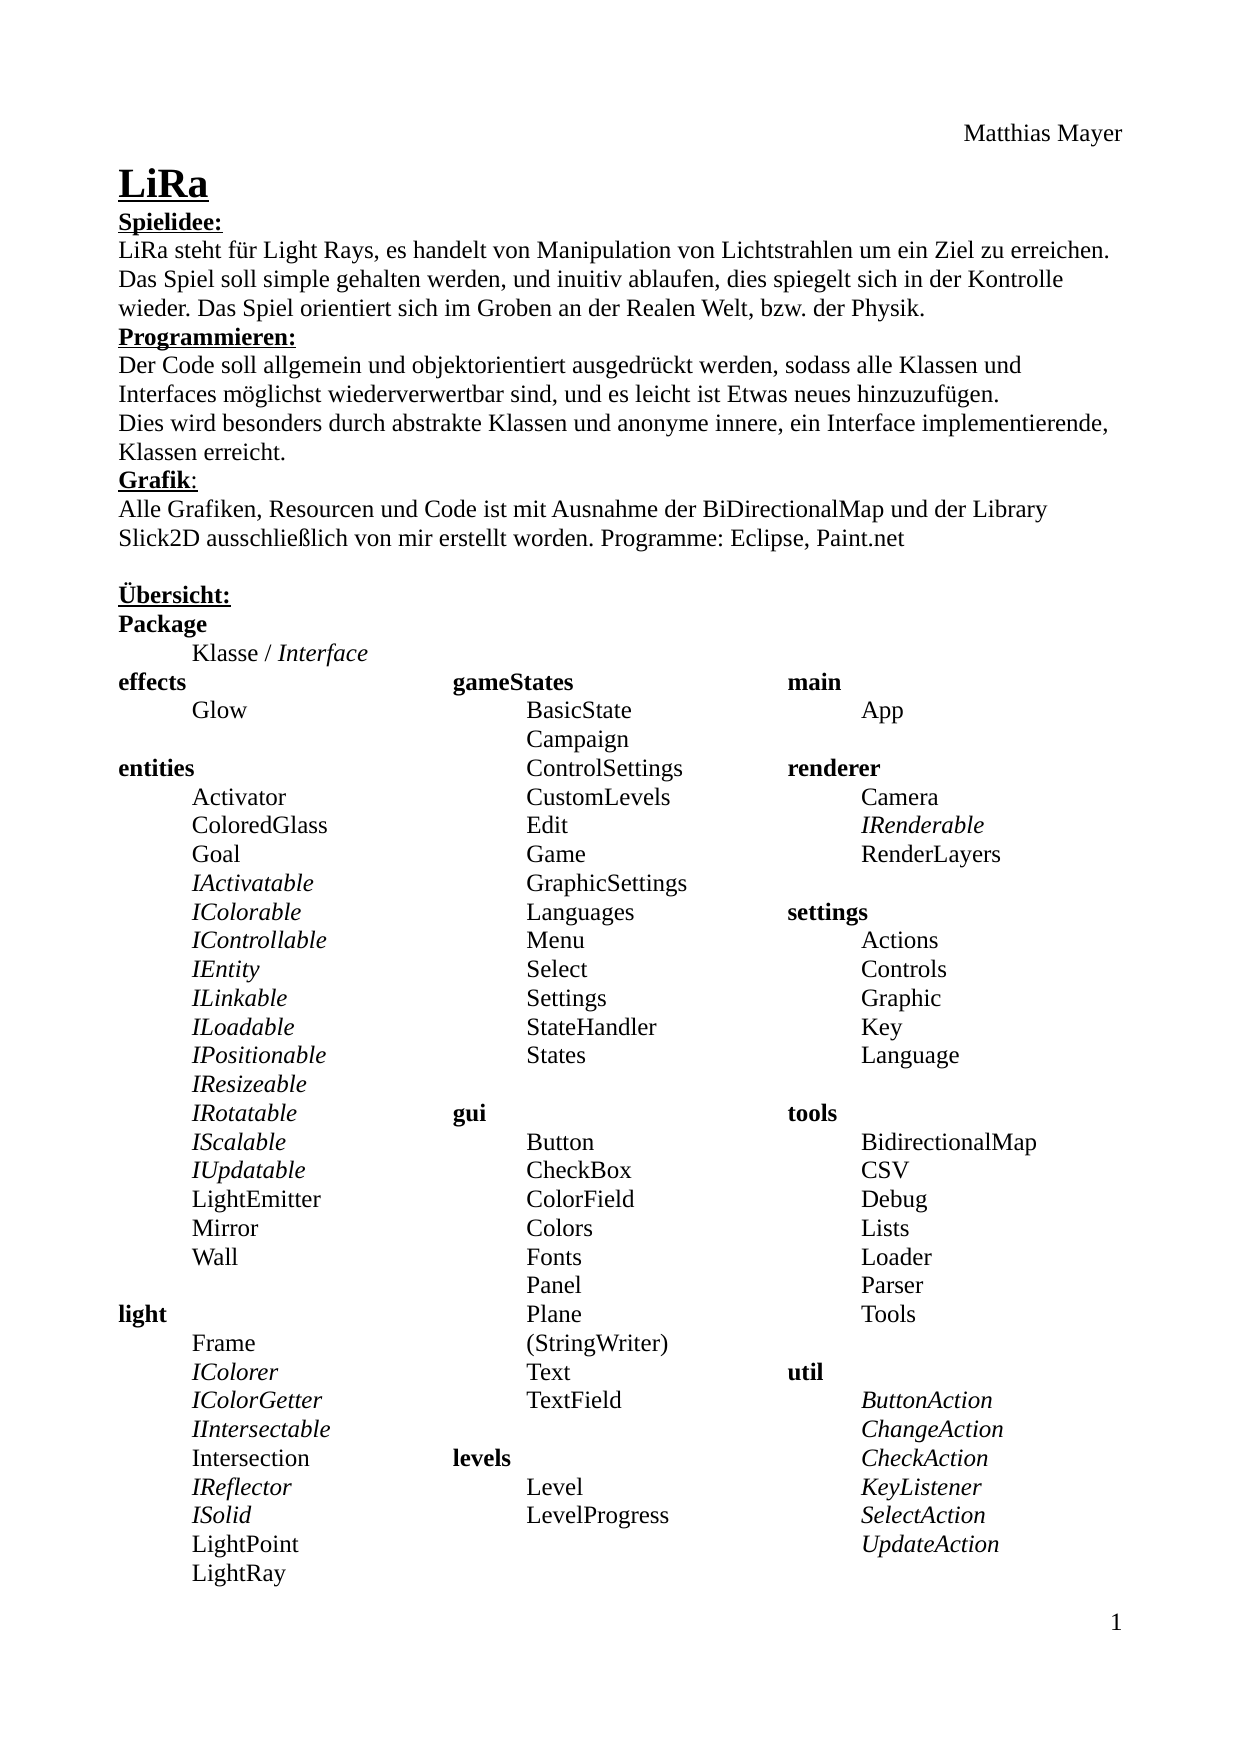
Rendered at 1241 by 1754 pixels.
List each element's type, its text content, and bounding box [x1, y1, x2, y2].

text IRotatable [118, 1098, 453, 1127]
text Grafik: [118, 465, 1122, 494]
text RenderLayers [787, 839, 1122, 868]
text ButtonAction [787, 1385, 1122, 1414]
text ColoredGlass [118, 810, 453, 839]
text Mirror [118, 1213, 453, 1242]
text Menu [453, 925, 787, 954]
text Intersection [118, 1443, 453, 1472]
text Übersicht: [118, 580, 1122, 609]
text IReflector [118, 1472, 453, 1500]
text LiRa [118, 159, 1122, 207]
text ISolid [118, 1500, 453, 1529]
text Camera [787, 782, 1122, 810]
text Das Spiel soll simple gehalten werden, und inuitiv ablaufen, dies spiegelt sich in der Kontrolle wieder. Das Spiel orientiert sich im Groben an der Realen Welt, bzw. der Physik. [118, 264, 1122, 322]
text Lists [787, 1213, 1122, 1242]
text LightEmitter [118, 1184, 453, 1213]
text ControlSettings [453, 753, 787, 782]
text IIntersectable [118, 1414, 453, 1443]
text entities [118, 753, 453, 782]
text renderer [787, 753, 1122, 782]
text LightPoint [118, 1529, 453, 1558]
text IUpdatable [118, 1155, 453, 1184]
text UpdateAction [787, 1529, 1122, 1558]
text light [118, 1299, 453, 1328]
text IRenderable [787, 810, 1122, 839]
text Parser [787, 1270, 1122, 1299]
text Controls [787, 954, 1122, 983]
text Tools [787, 1299, 1122, 1328]
text Graphic [787, 983, 1122, 1012]
text gameStates [453, 667, 787, 695]
text Dies wird besonders durch abstrakte Klassen und anonyme innere, ein Interface implementierende, Klassen erreicht. [118, 408, 1122, 465]
text ColorField [453, 1184, 787, 1213]
text LiRa steht für Light Rays, es handelt von Manipulation von Lichtstrahlen um ein Ziel zu erreichen. [118, 235, 1122, 264]
text Der Code soll allgemein und objektorientiert ausgedrückt werden, sodass alle Klassen und Interfaces möglichst wiederverwertbar sind, und es leicht ist Etwas neues hinzuzufügen. [118, 350, 1122, 408]
text App [787, 695, 1122, 724]
text IActivatable [118, 868, 453, 897]
text Campaign [453, 724, 787, 753]
text Loader [787, 1242, 1122, 1270]
text Alle Grafiken, Resourcen und Code ist mit Ausnahme der BiDirectionalMap und der Library Slick2D ausschließlich von mir erstellt worden. Programme: Eclipse, Paint.net [118, 494, 1122, 552]
text Select [453, 954, 787, 983]
text CheckAction [787, 1443, 1122, 1472]
text CustomLevels [453, 782, 787, 810]
text Key [787, 1012, 1122, 1040]
text Plane [453, 1299, 787, 1328]
text Fonts [453, 1242, 787, 1270]
text util [787, 1357, 1122, 1385]
text IColorGetter [118, 1385, 453, 1414]
text Language [787, 1040, 1122, 1069]
text ChangeAction [787, 1414, 1122, 1443]
text KeyListener [787, 1472, 1122, 1500]
text IColorer [118, 1357, 453, 1385]
text Activator [118, 782, 453, 810]
text SelectAction [787, 1500, 1122, 1529]
text BidirectionalMap [787, 1127, 1122, 1155]
text CSV [787, 1155, 1122, 1184]
text Level [453, 1472, 787, 1500]
text TextField [453, 1385, 787, 1414]
text Glow [118, 695, 453, 724]
text IControllable [118, 925, 453, 954]
text Text [453, 1357, 787, 1385]
text States [453, 1040, 787, 1069]
text Panel [453, 1270, 787, 1299]
text IScalable [118, 1127, 453, 1155]
text LevelProgress [453, 1500, 787, 1529]
text IColorable [118, 897, 453, 925]
text Debug [787, 1184, 1122, 1213]
text Wall [118, 1242, 453, 1270]
text Edit [453, 810, 787, 839]
text Package [118, 609, 1122, 638]
text (StringWriter) [453, 1328, 787, 1357]
text LightRay [118, 1558, 453, 1587]
text Spielidee: [118, 207, 1122, 235]
text GraphicSettings [453, 868, 787, 897]
text IPositionable [118, 1040, 453, 1069]
text ILinkable [118, 983, 453, 1012]
text IResizeable [118, 1069, 453, 1098]
text IEntity [118, 954, 453, 983]
text Languages [453, 897, 787, 925]
text levels [453, 1443, 787, 1472]
text ILoadable [118, 1012, 453, 1040]
text CheckBox [453, 1155, 787, 1184]
text Button [453, 1127, 787, 1155]
text main [787, 667, 1122, 695]
text settings [787, 897, 1122, 925]
text Game [453, 839, 787, 868]
text effects [118, 667, 453, 695]
text Klasse / Interface [118, 638, 1122, 667]
text StateHandler [453, 1012, 787, 1040]
text BasicState [453, 695, 787, 724]
text Colors [453, 1213, 787, 1242]
text tools [787, 1098, 1122, 1127]
text Programmieren: [118, 322, 1122, 350]
text Goal [118, 839, 453, 868]
text gui [453, 1098, 787, 1127]
text Frame [118, 1328, 453, 1357]
text Actions [787, 925, 1122, 954]
text Settings [453, 983, 787, 1012]
